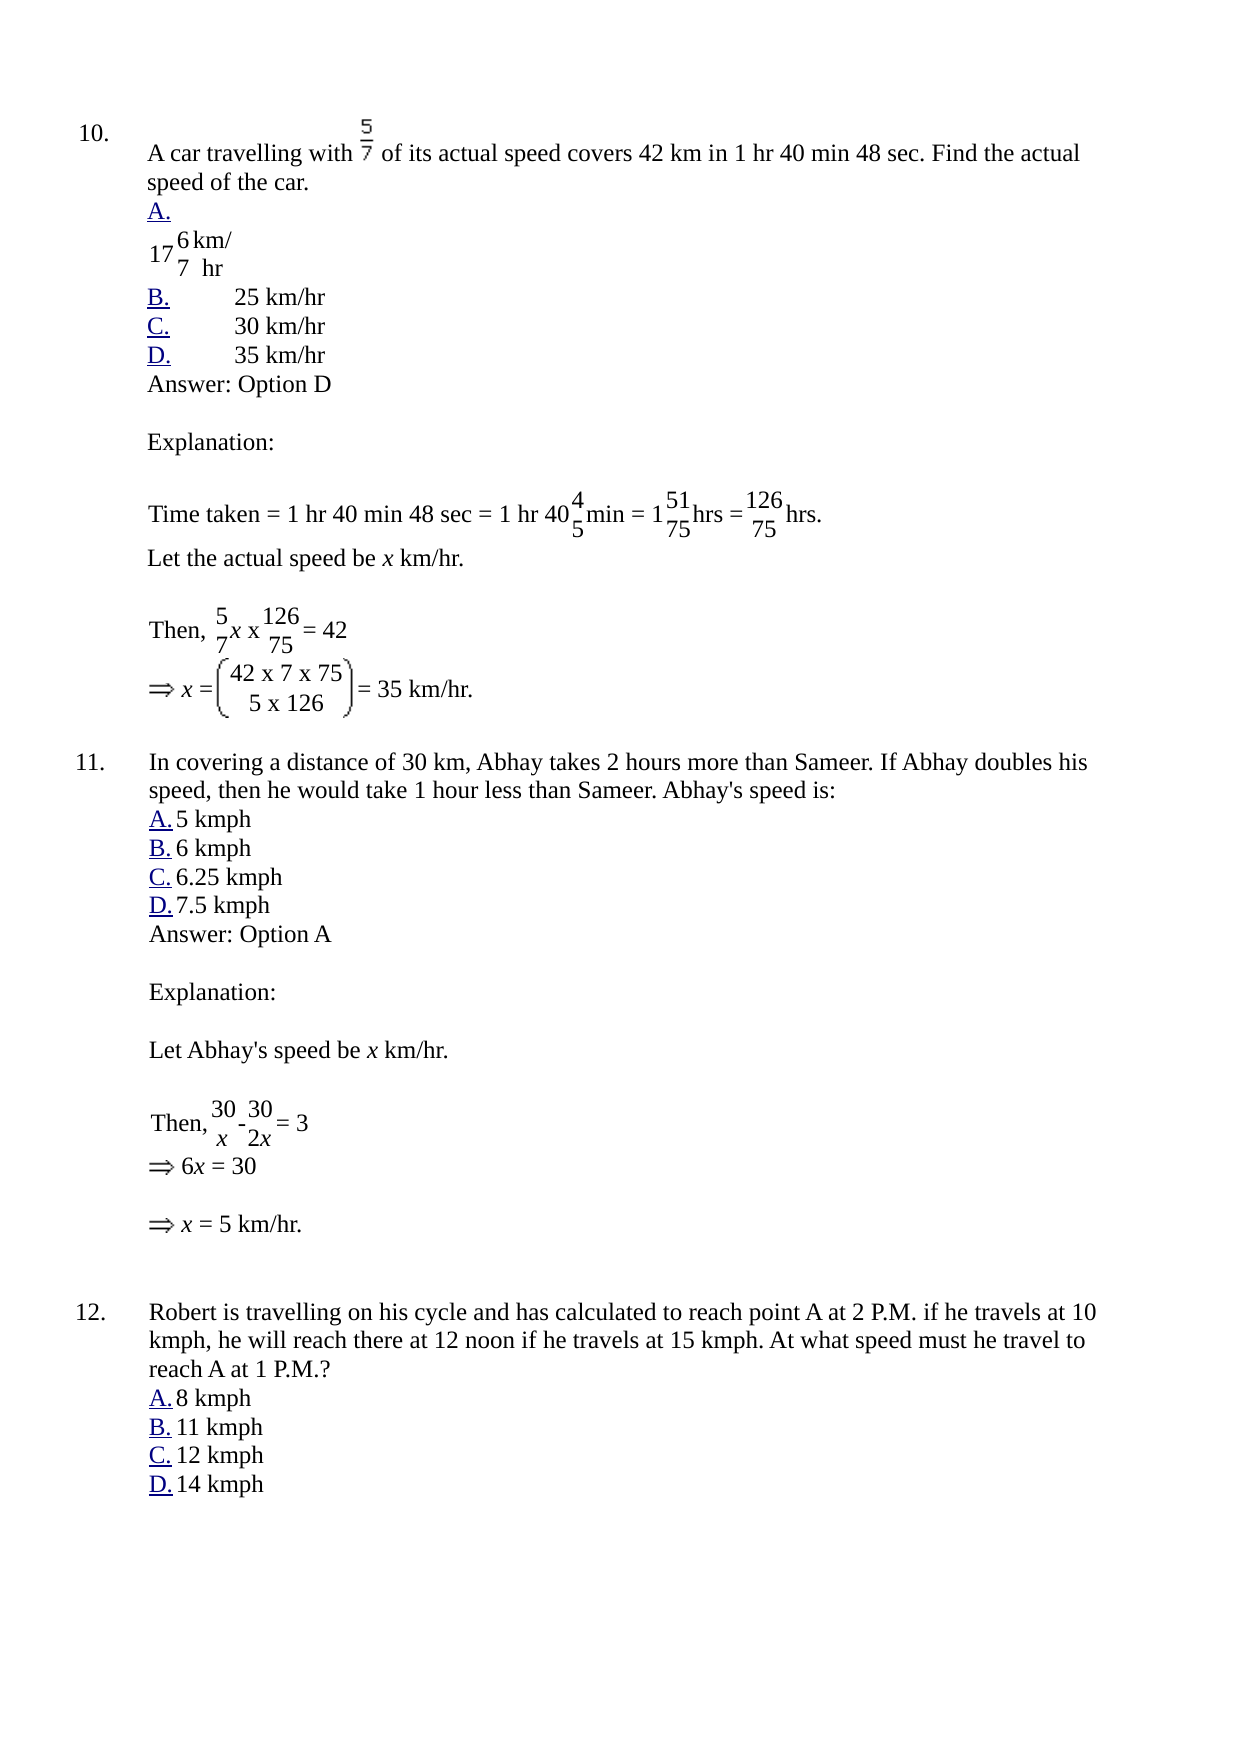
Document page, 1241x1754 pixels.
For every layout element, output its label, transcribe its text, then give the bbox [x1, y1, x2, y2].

table_header 6 [176, 225, 190, 253]
table_cell 30 km/hr [234, 311, 1123, 340]
table_cell D. [149, 890, 176, 919]
table_header 51 [665, 485, 692, 514]
picture [148, 1160, 175, 1175]
table_cell 7.5 kmph [176, 890, 1123, 919]
table_cell B. [147, 283, 234, 311]
table_header 11. [75, 747, 148, 1268]
table_header 4 [570, 485, 585, 514]
picture [148, 1218, 175, 1233]
table_header = 3 [274, 1094, 310, 1151]
table_cell 5 [570, 514, 585, 543]
table_header A. [149, 804, 176, 833]
table_cell 6 kmph [176, 833, 1123, 862]
table_cell Answer: Option D Explanation: Let the actual speed be x km/hr. [147, 369, 1123, 718]
table_cell C. [149, 1440, 176, 1469]
table_header = 35 km/hr. [356, 659, 474, 718]
table_cell 7 [176, 254, 190, 282]
table_cell 75 [744, 514, 784, 543]
table_header Then, [147, 601, 214, 658]
table_header 10. [78, 118, 147, 718]
table_cell 5 x 126 [229, 687, 343, 718]
table_cell 11 kmph [176, 1412, 1123, 1440]
picture [148, 683, 176, 697]
table_header hrs. [784, 485, 824, 543]
picture [359, 118, 375, 162]
table_header 126 [261, 601, 300, 630]
table_cell 75 [261, 630, 300, 658]
table_cell C. [147, 311, 234, 340]
table_header x x [229, 601, 261, 658]
table_header Robert is travelling on his cycle and has calculated to reach point A at 2 P.M. if he travels at 10 kmph, he will reach there at 12 noon if he travels at 15 kmph. At what speed must he travel to reach A at 1 P.M.? [149, 1297, 1123, 1383]
table_header 17 [147, 225, 176, 282]
table_header km/hr [190, 225, 234, 282]
picture [343, 658, 356, 718]
picture [214, 658, 229, 718]
table_cell Answer: Option A Explanation: Let Abhay's speed be x km/hr. 6x = 30 x = 5 km/hr. [149, 919, 1123, 1268]
table_header 5 [214, 601, 229, 630]
table_cell 7 [214, 630, 229, 658]
table_cell x [210, 1123, 237, 1151]
table_header A. [147, 196, 234, 225]
table_cell D. [147, 340, 234, 369]
table_header A. [149, 1383, 176, 1412]
table_header min = 1 [585, 485, 664, 543]
table_cell 35 km/hr [234, 340, 1123, 369]
table_header 8 kmph [176, 1383, 1123, 1412]
table_cell 12 kmph [176, 1440, 1123, 1469]
table_header 12. [75, 1297, 148, 1498]
table_header x = [147, 659, 214, 718]
table_header [234, 196, 1123, 282]
table_cell 6.25 kmph [176, 862, 1123, 890]
table_header 42 x 7 x 75 [229, 659, 343, 687]
table_cell B. [149, 1412, 176, 1440]
table_header = 42 [300, 601, 349, 658]
table_header hrs = [692, 485, 744, 543]
table_header Then, [149, 1094, 210, 1151]
table_header In covering a distance of 30 km, Abhay takes 2 hours more than Sameer. If Abhay doubles his speed, then he would take 1 hour less than Sameer. Abhay's speed is: [149, 747, 1123, 804]
table_cell C. [149, 862, 176, 890]
table_cell B. [149, 833, 176, 862]
table_header Time taken = 1 hr 40 min 48 sec = 1 hr 40 [147, 485, 570, 543]
table_cell 75 [665, 514, 692, 543]
table_cell 2x [247, 1123, 274, 1151]
table_cell 25 km/hr [234, 283, 1123, 311]
table_header 126 [744, 485, 784, 514]
table_header 30 [247, 1094, 274, 1123]
table_header 5 kmph [176, 804, 1123, 833]
table_header - [237, 1094, 247, 1151]
table_cell D. [149, 1469, 176, 1498]
table_cell 14 kmph [176, 1469, 1123, 1498]
table_header A car travelling with of its actual speed covers 42 km in 1 hr 40 min 48 sec. Find the actual speed of the car. [147, 118, 1123, 196]
table_header 30 [210, 1094, 237, 1123]
